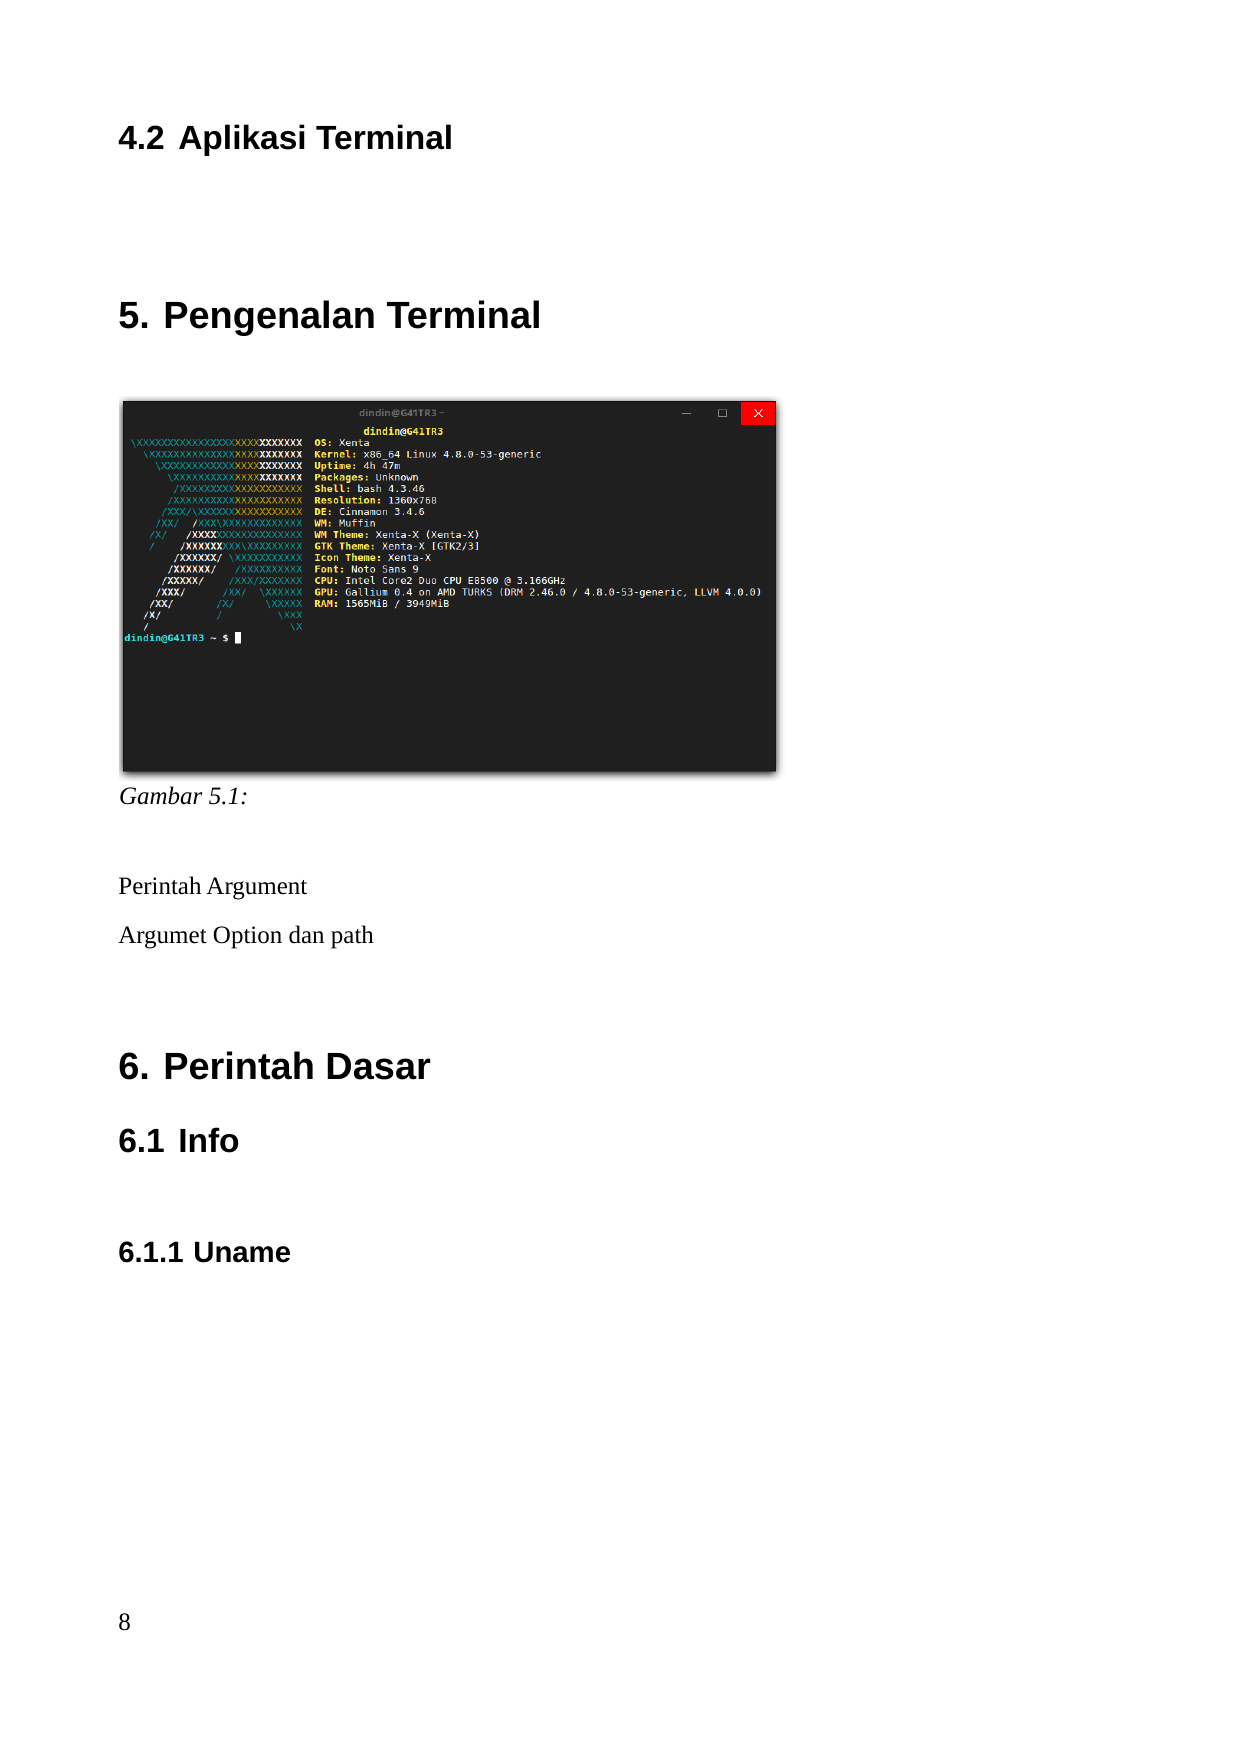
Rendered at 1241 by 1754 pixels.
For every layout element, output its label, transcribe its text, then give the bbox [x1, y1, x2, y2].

picture [118, 396, 793, 781]
subtitle Perintah Dasar [118, 1043, 1122, 1087]
subtitle Aplikasi Terminal [118, 118, 1122, 157]
subtitle Pengenalan Terminal [118, 292, 1122, 336]
subtitle Info [118, 1120, 1122, 1159]
subtitle Uname [118, 1235, 1122, 1269]
text Gambar 5.1: [119, 781, 793, 810]
text Perintah Argument [118, 871, 1122, 900]
text Argumet Option dan path [118, 920, 1122, 949]
